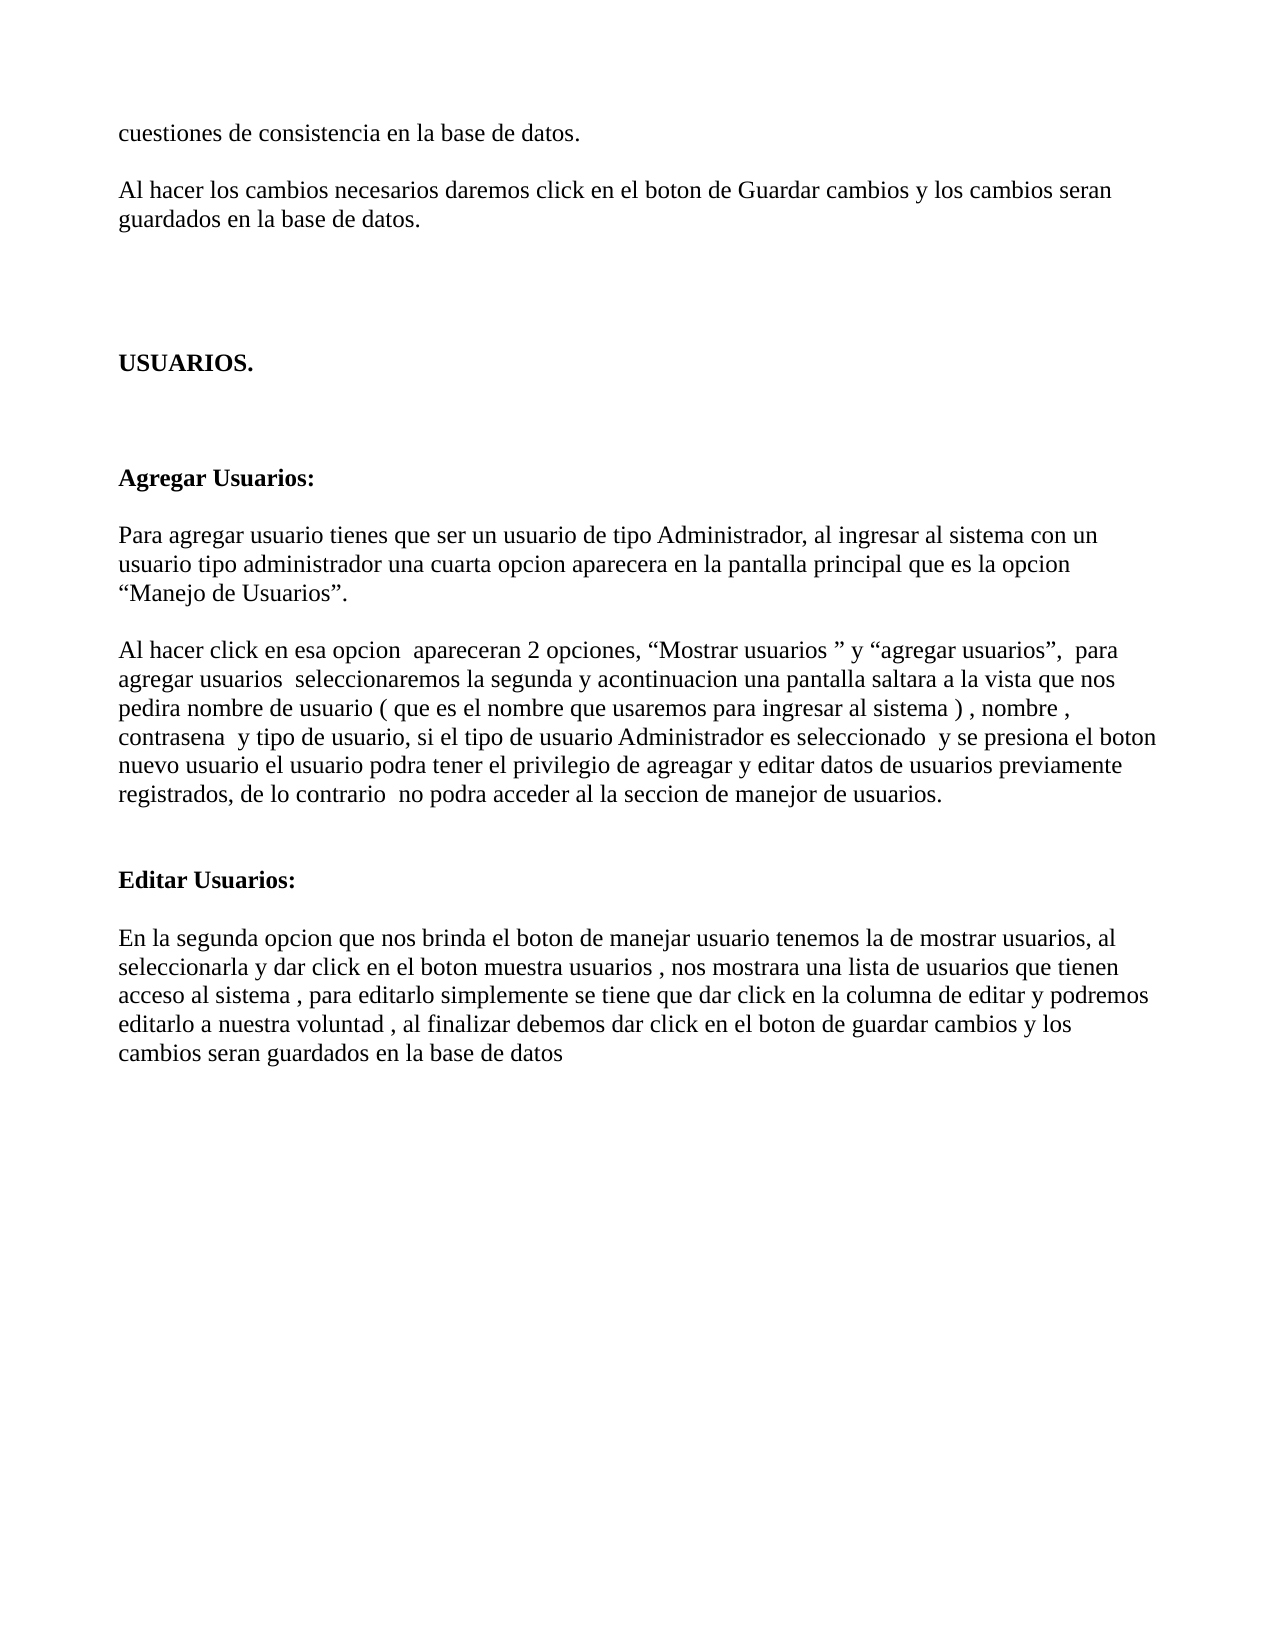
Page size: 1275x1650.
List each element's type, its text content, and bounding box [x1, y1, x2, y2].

text En la segunda opcion que nos brinda el boton de manejar usuario tenemos la de mostrar usuarios, al seleccionarla y dar click en el boton muestra usuarios , nos mostrara una lista de usuarios que tienen acceso al sistema , para editarlo simplemente se tiene que dar click en la columna de editar y podremos editarlo a nuestra voluntad , al finalizar debemos dar click en el boton de guardar cambios y los cambios seran guardados en la base de datos [118, 923, 1157, 1067]
text cuestiones de consistencia en la base de datos. [118, 118, 1157, 147]
text Editar Usuarios: [118, 866, 1157, 923]
text Para agregar usuario tienes que ser un usuario de tipo Administrador, al ingresar al sistema con un usuario tipo administrador una cuarta opcion aparecera en la pantalla principal que es la opcion “Manejo de Usuarios”. [118, 521, 1157, 607]
text USUARIOS. [118, 348, 1157, 377]
text Agregar Usuarios: [118, 463, 1157, 492]
text Al hacer los cambios necesarios daremos click en el boton de Guardar cambios y los cambios seran guardados en la base de datos. [118, 176, 1157, 233]
text Al hacer click en esa opcion apareceran 2 opciones, “Mostrar usuarios ” y “agregar usuarios”, para agregar usuarios seleccionaremos la segunda y acontinuacion una pantalla saltara a la vista que nos pedira nombre de usuario ( que es el nombre que usaremos para ingresar al sistema ) , nombre , contrasena y tipo de usuario, si el tipo de usuario Administrador es seleccionado y se presiona el boton nuevo usuario el usuario podra tener el privilegio de agreagar y editar datos de usuarios previamente registrados, de lo contrario no podra acceder al la seccion de manejor de usuarios. [118, 636, 1157, 808]
